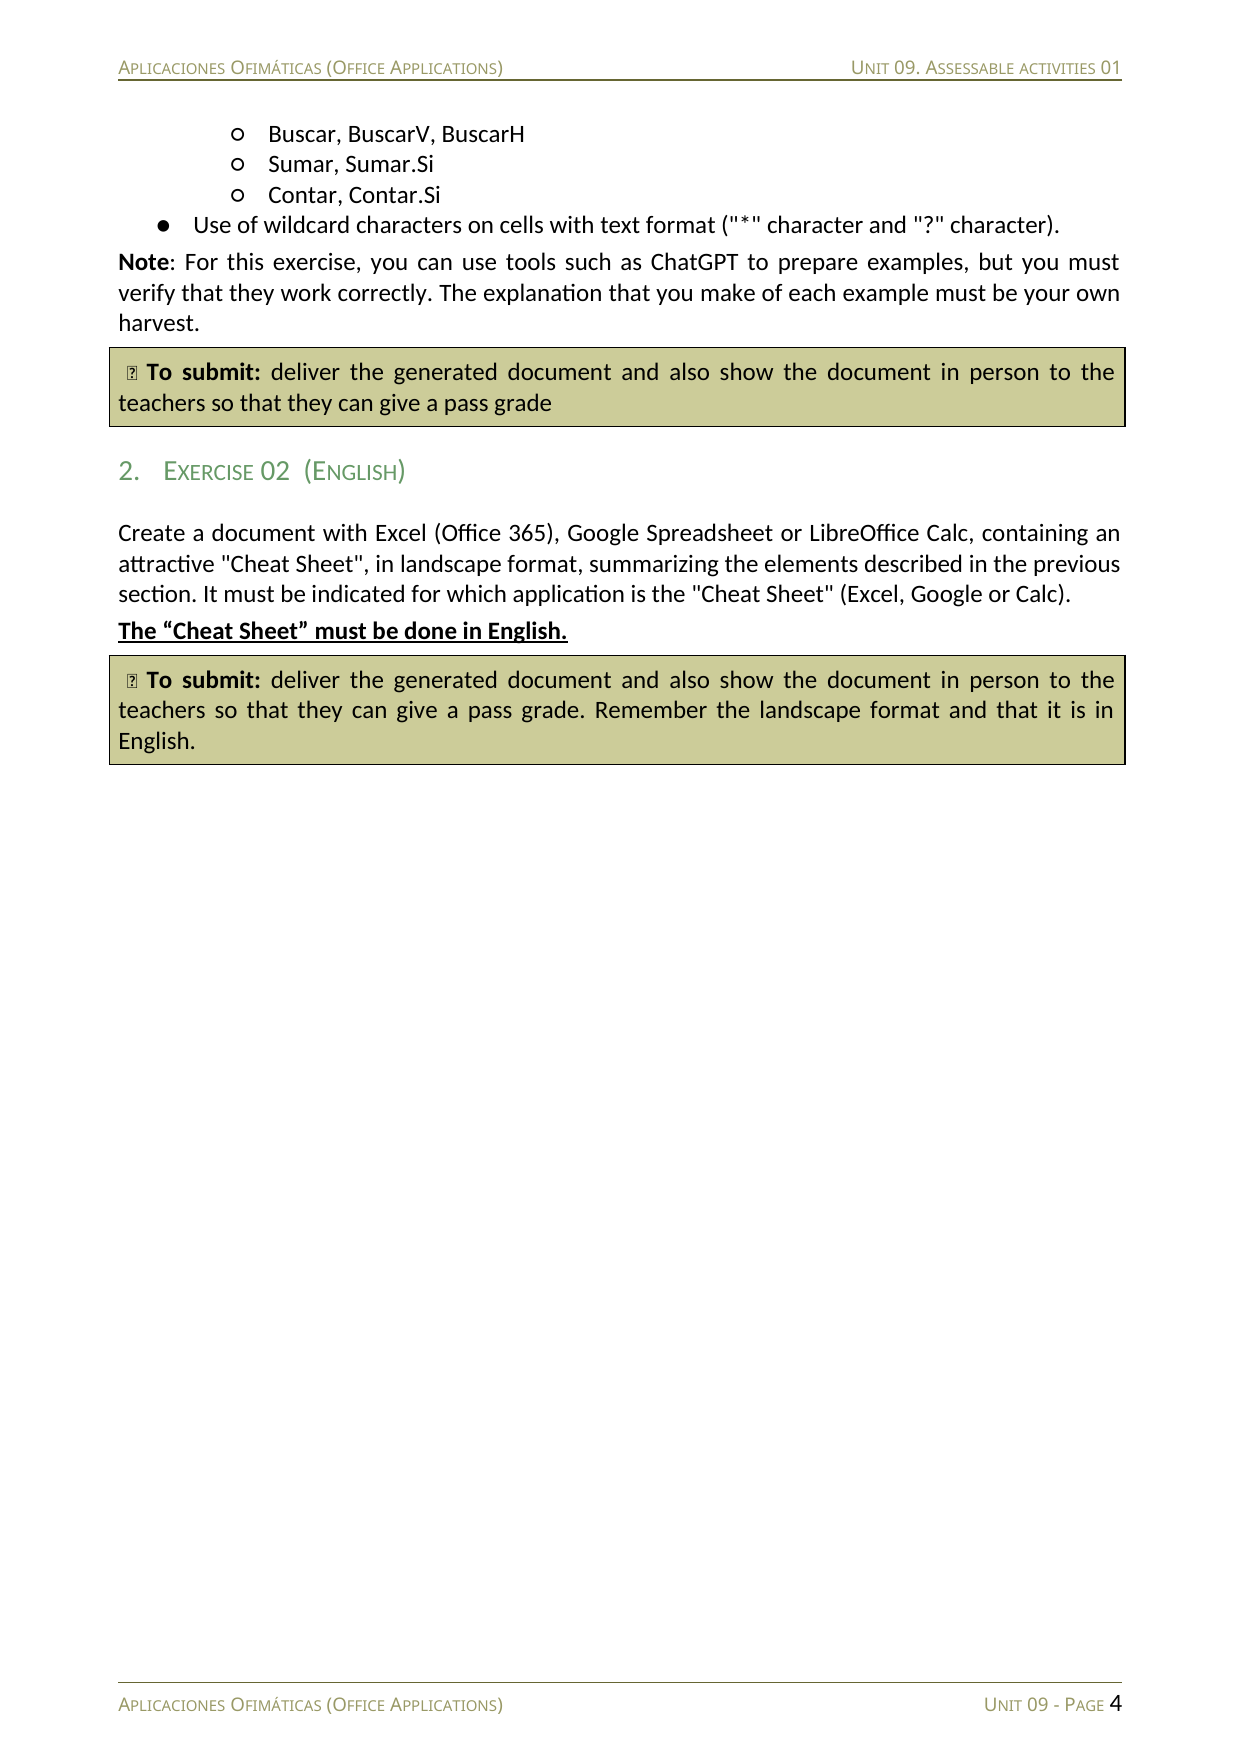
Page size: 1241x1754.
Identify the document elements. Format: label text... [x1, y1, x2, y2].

text 📕 To submit: deliver the generated document and also show the document in person to the teachers so that they can give a pass grade. Remember the landscape format and that it is in English. [110, 656, 1124, 764]
list Sumar, Sumar.Si [231, 148, 1122, 179]
text The “Cheat Sheet” must be done in English. [118, 615, 1122, 646]
list Buscar, BuscarV, BuscarH [231, 118, 1122, 148]
list Use of wildcard characters on cells with text format ("*" character and "?" character). [156, 209, 1122, 240]
text Note: For this exercise, you can use tools such as ChatGPT to prepare examples, but you must verify that they work correctly. The explanation that you make of each example must be your own harvest. [118, 247, 1122, 338]
text Create a document with Excel (Office 365), Google Spreadsheet or LibreOffice Calc, containing an attractive "Cheat Sheet", in landscape format, summarizing the elements described in the previous section. It must be indicated for which application is the "Cheat Sheet" (Excel, Google or Calc). [118, 517, 1122, 609]
list Contar, Contar.Si [231, 179, 1122, 209]
subtitle Exercise 02 (English) [118, 452, 1122, 487]
text 📕 To submit: deliver the generated document and also show the document in person to the teachers so that they can give a pass grade [110, 348, 1124, 426]
